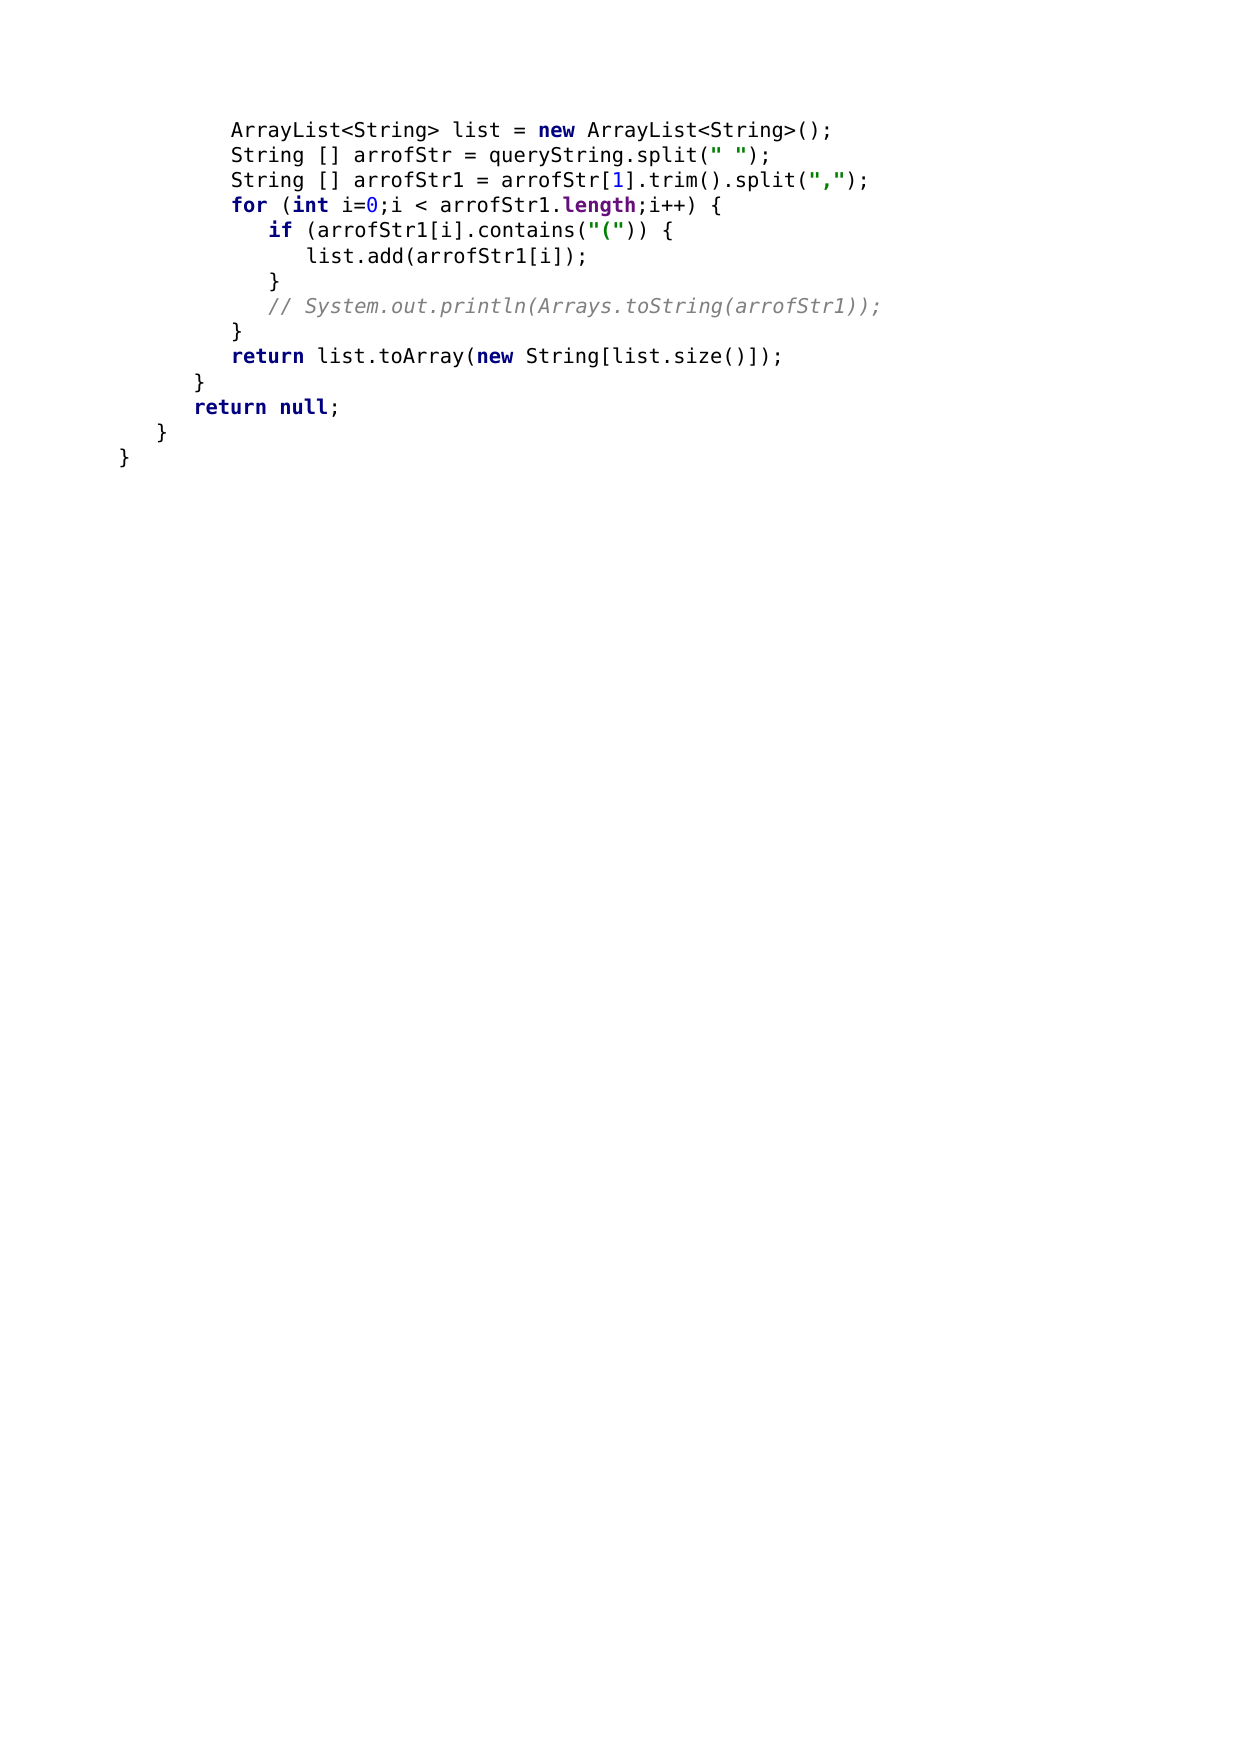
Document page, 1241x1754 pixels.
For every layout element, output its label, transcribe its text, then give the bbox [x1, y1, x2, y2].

text } [118, 421, 1122, 446]
text // System.out.println(Arrays.toString(arrofStr1)); [118, 294, 1122, 320]
text String [] arrofStr1 = arrofStr[1].trim().split(","); [118, 168, 1122, 194]
text } [118, 269, 1122, 294]
text return null; [118, 395, 1122, 421]
text } [118, 370, 1122, 395]
text } [118, 446, 1122, 469]
text String [] arrofStr = queryString.split(" "); [118, 143, 1122, 168]
text } [118, 320, 1122, 345]
text if (arrofStr1[i].contains("(")) { [118, 219, 1122, 244]
text return list.toArray(new String[list.size()]); [118, 345, 1122, 370]
text ArrayList<String> list = new ArrayList<String>(); [118, 118, 1122, 143]
text list.add(arrofStr1[i]); [118, 244, 1122, 269]
text for (int i=0;i < arrofStr1.length;i++) { [118, 194, 1122, 219]
